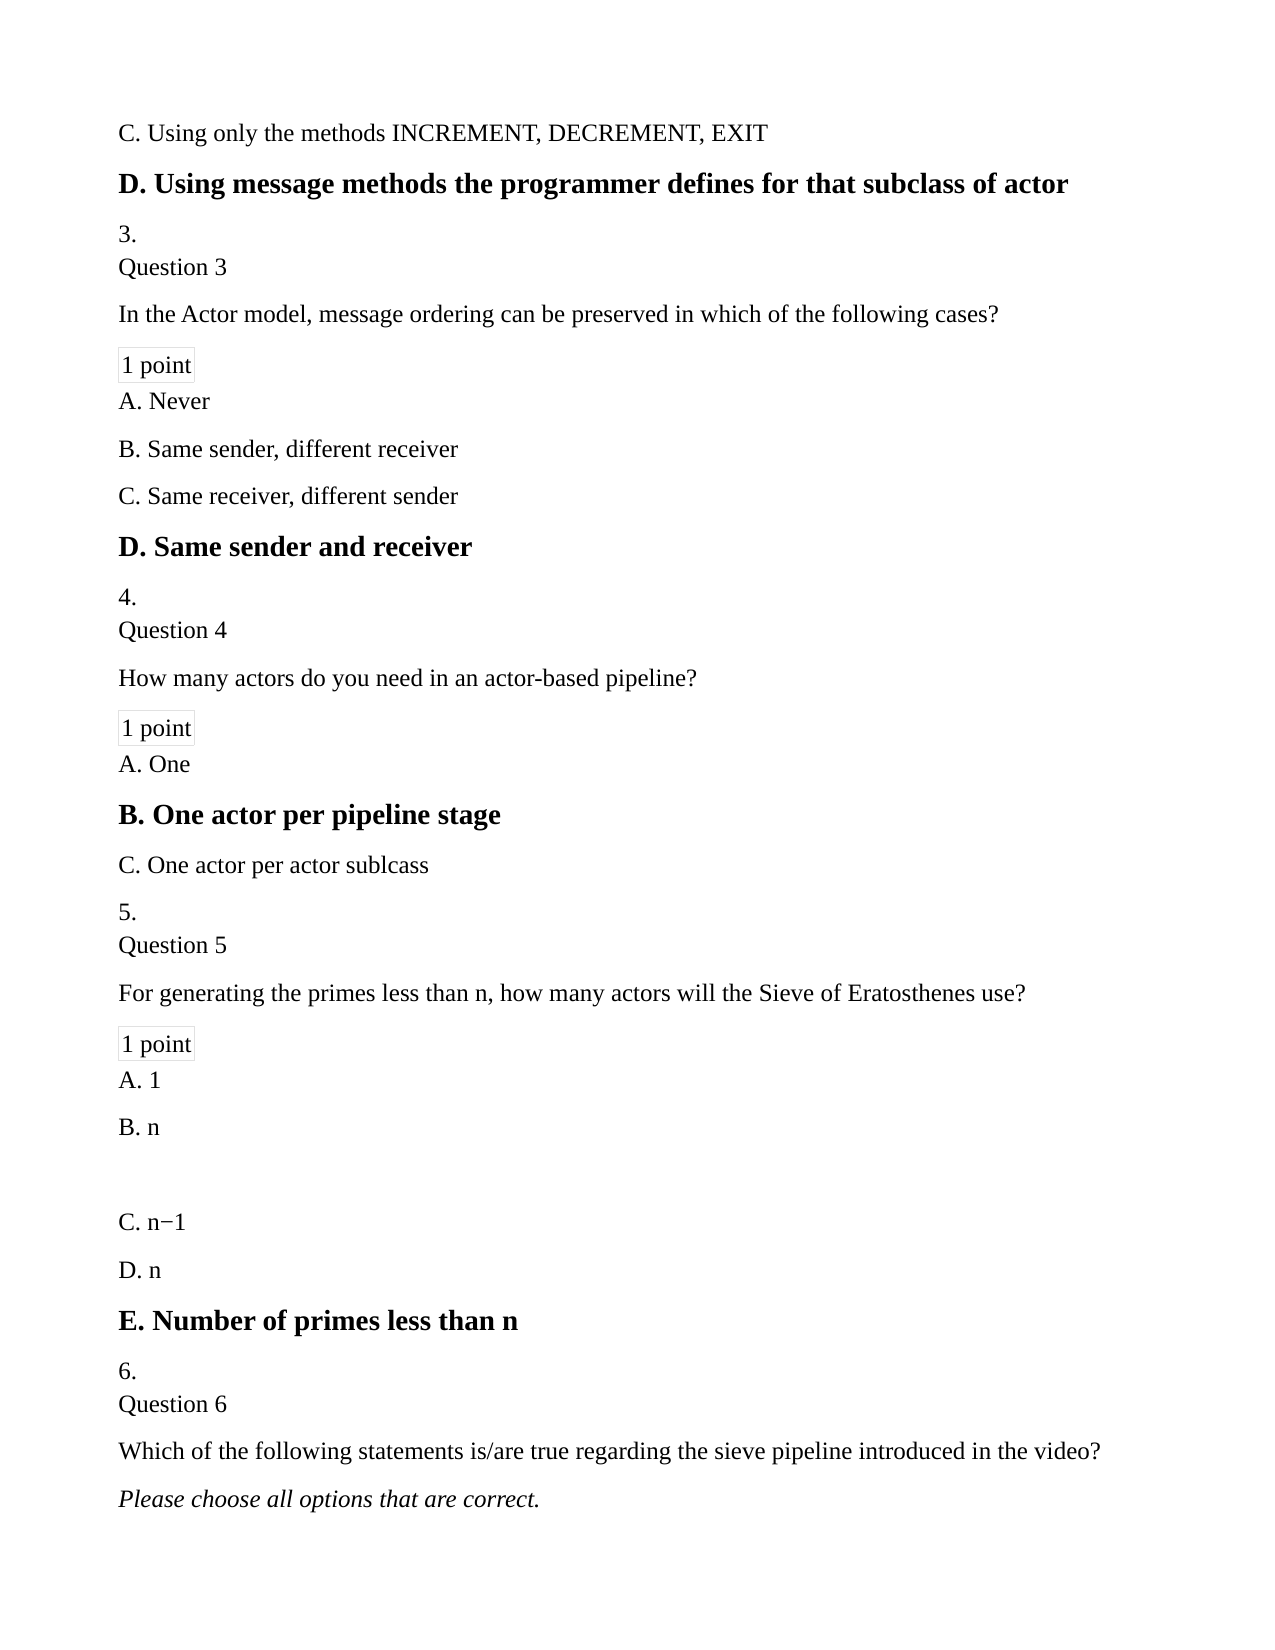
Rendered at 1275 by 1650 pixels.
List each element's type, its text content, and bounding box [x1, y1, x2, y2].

text 1 point [119, 1027, 194, 1060]
text D. n [118, 1255, 1157, 1284]
text How many actors do you need in an actor-based pipeline? [118, 663, 1157, 691]
text A. 1 [118, 1065, 1157, 1093]
text [195, 1026, 1157, 1061]
text Question 4 [118, 615, 1157, 644]
text Question 6 [118, 1389, 1157, 1418]
text ​ [118, 1160, 1157, 1189]
text C. One actor per actor sublcass [118, 850, 1157, 879]
text 1 point [119, 348, 194, 382]
text E. Number of primes less than n [118, 1303, 1157, 1336]
text Which of the following statements is/are true regarding the sieve pipeline introduced in the video? [118, 1436, 1157, 1465]
text 5. [118, 897, 1157, 926]
text D. Using message methods the programmer defines for that subclass of actor [118, 166, 1157, 199]
text 6. [118, 1356, 1157, 1384]
text B. n [118, 1112, 1157, 1141]
text For generating the primes less than n, how many actors will the Sieve of Eratosthenes use? [118, 978, 1157, 1007]
text 4. [118, 582, 1157, 611]
text Question 3 [118, 252, 1157, 281]
text C. Using only the methods INCREMENT, DECREMENT, EXIT [118, 118, 1157, 147]
text In the Actor model, message ordering can be preserved in which of the following cases? [118, 299, 1157, 328]
text D. Same sender and receiver [118, 529, 1157, 562]
text B. Same sender, different receiver [118, 434, 1157, 462]
text A. Never [118, 386, 1157, 415]
text Please choose all options that are correct. [118, 1484, 1157, 1513]
text C. n−1 [118, 1207, 1157, 1236]
text A. One [118, 749, 1157, 778]
text C. Same receiver, different sender [118, 481, 1157, 510]
text Question 5 [118, 931, 1157, 959]
text B. One actor per pipeline stage [118, 797, 1157, 830]
text 3. [118, 219, 1157, 248]
text [195, 710, 1157, 745]
text 1 point [119, 711, 194, 745]
text [195, 347, 1157, 382]
